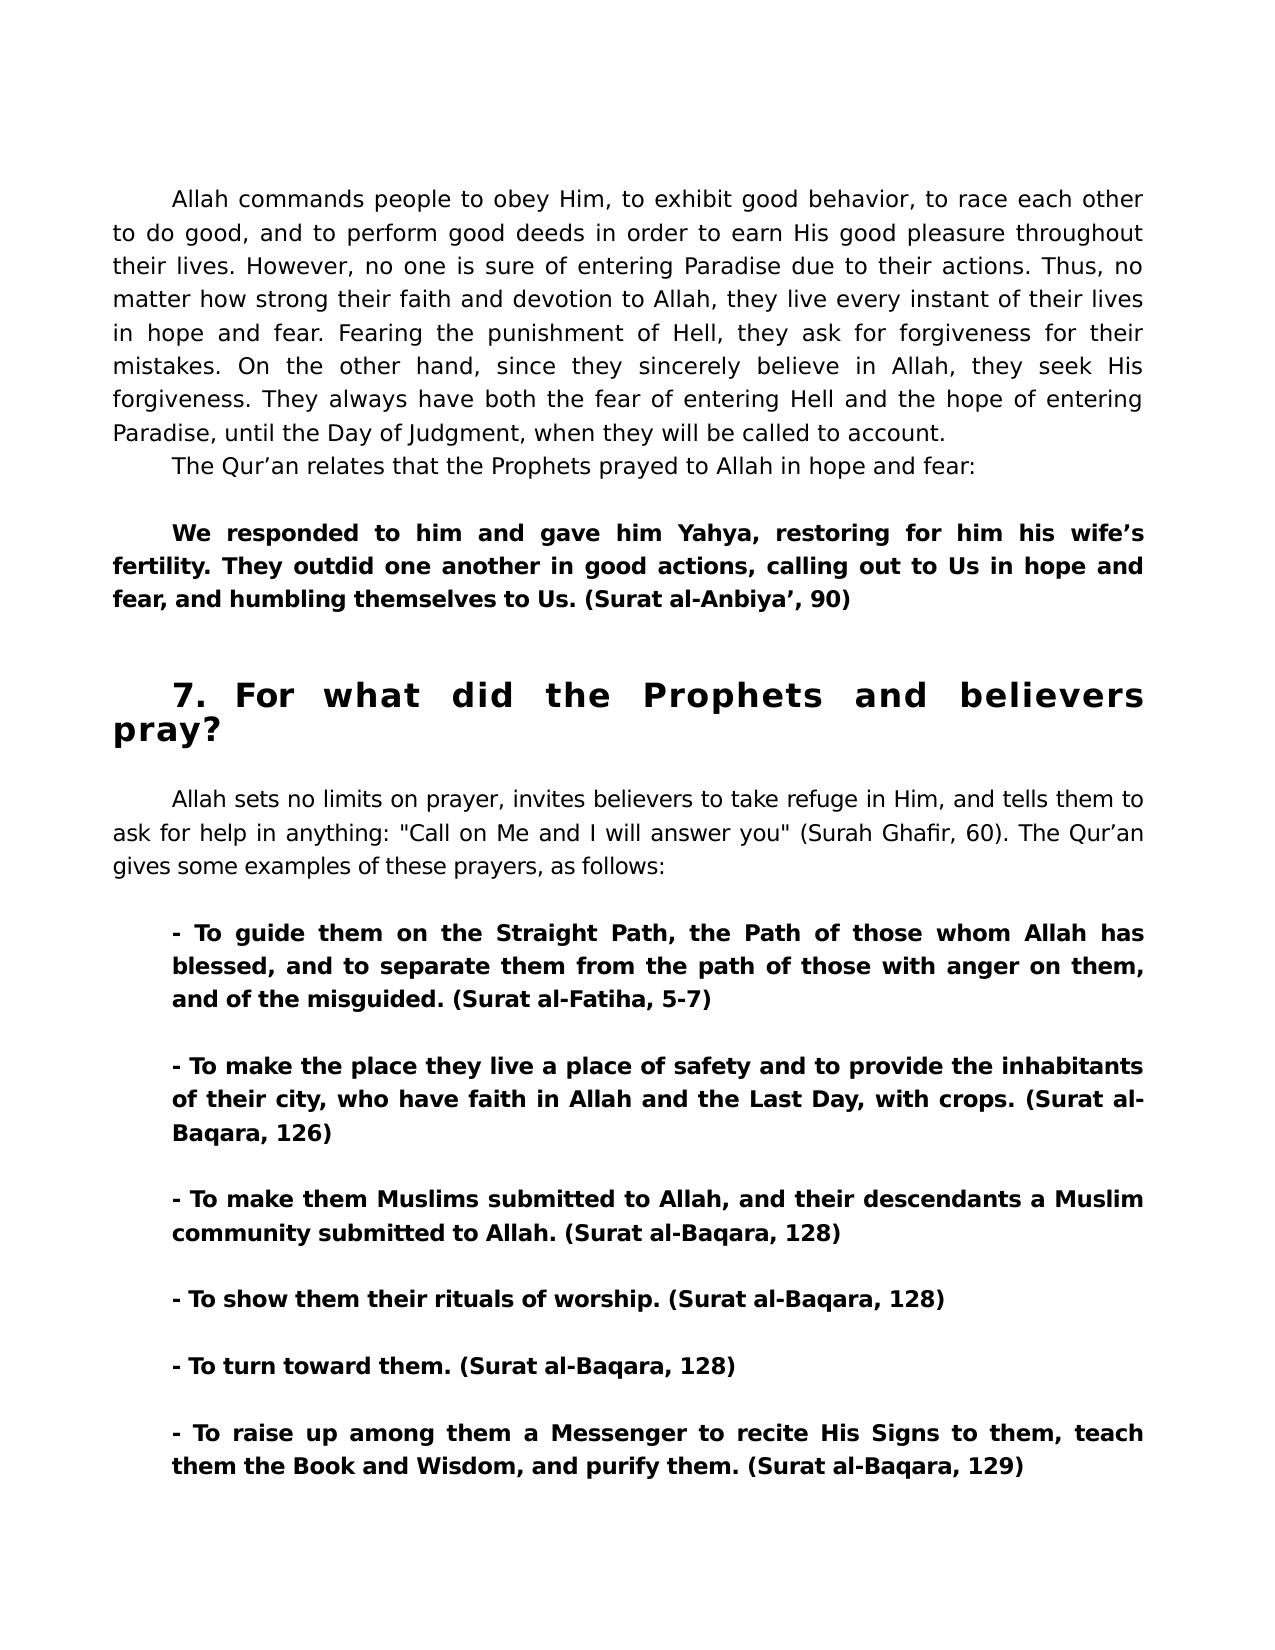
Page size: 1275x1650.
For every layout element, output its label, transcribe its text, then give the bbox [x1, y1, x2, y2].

text - To raise up among them a Messenger to recite His Signs to them, teach them the Book and Wisdom, and purify them. (Surat al-Baqara, 129) [172, 1414, 1145, 1481]
text - To show them their rituals of worship. (Surat al-Baqara, 128) [172, 1281, 1145, 1314]
text - To make them Muslims submitted to Allah, and their descendants a Muslim community submitted to Allah. (Surat al-Baqara, 128) [172, 1181, 1145, 1248]
text Allah commands people to obey Him, to exhibit good behavior, to race each other to do good, and to perform good deeds in order to earn His good pleasure throughout their lives. However, no one is sure of entering Paradise due to their actions. Thus, no matter how strong their faith and devotion to Allah, they live every instant of their lives in hope and fear. Fearing the punishment of Hell, they ask for forgiveness for their mistakes. On the other hand, since they sincerely believe in Allah, they seek His forgiveness. They always have both the fear of entering Hell and the hope of entering Paradise, until the Day of Judgment, when they will be called to account. [112, 181, 1145, 448]
text - To make the place they live a place of safety and to provide the inhabitants of their city, who have faith in Allah and the Last Day, with crops. (Surat al-Baqara, 126) [172, 1048, 1145, 1148]
text - To guide them on the Straight Path, the Path of those whom Allah has blessed, and to separate them from the path of those with anger on them, and of the misguided. (Surat al-Fatiha, 5-7) [172, 914, 1145, 1014]
text We responded to him and gave him Yahya, restoring for him his wife’s fertility. They outdid one another in good actions, calling out to Us in hope and fear, and humbling themselves to Us. (Surat al-Anbiya’, 90) [112, 514, 1145, 614]
text The Qur’an relates that the Prophets prayed to Allah in hope and fear: [112, 448, 1145, 481]
text 7. For what did the Prophets and believers pray? [112, 681, 1145, 748]
text Allah sets no limits on prayer, invites believers to take refuge in Him, and tells them to ask for help in anything: "Call on Me and I will answer you" (Surah Ghafir, 60). The Qur’an gives some examples of these prayers, as follows: [112, 781, 1145, 881]
text - To turn toward them. (Surat al-Baqara, 128) [172, 1348, 1145, 1381]
